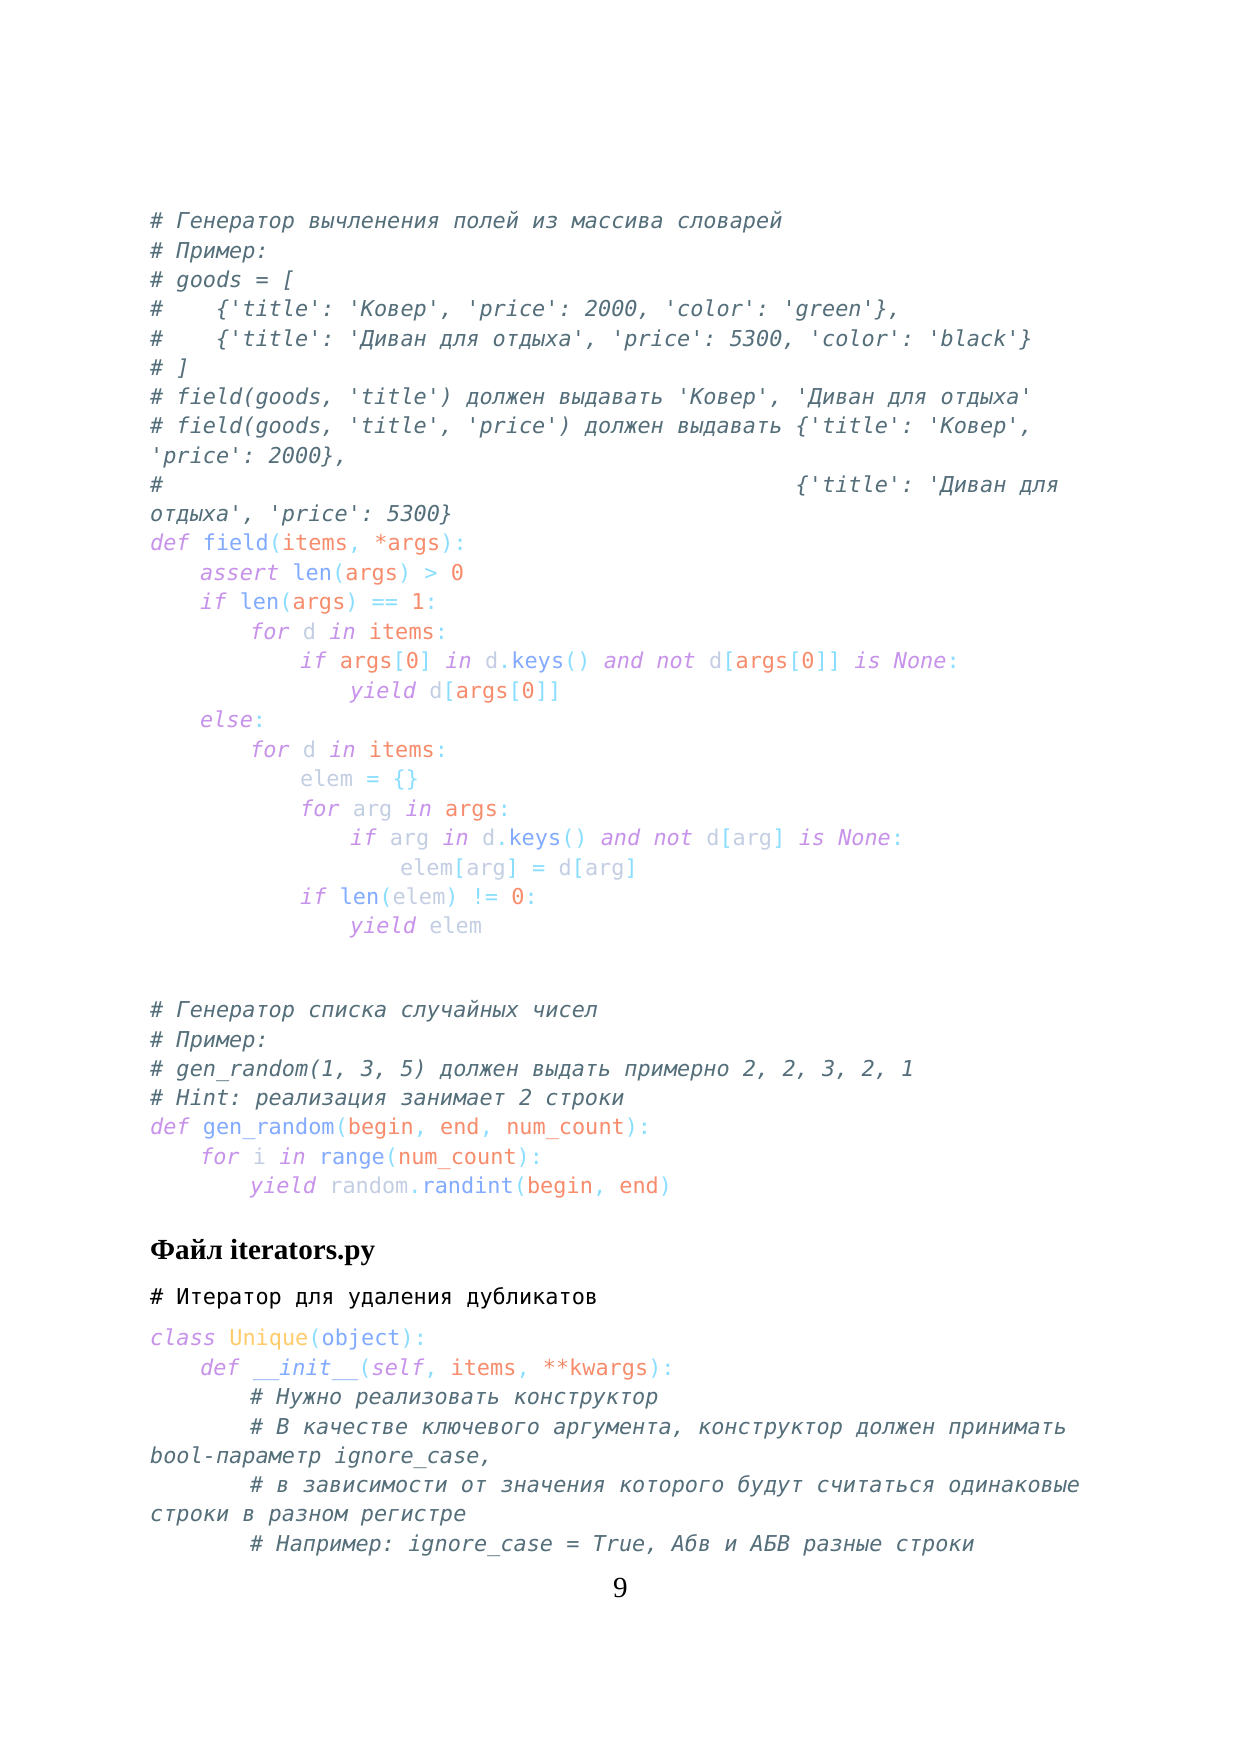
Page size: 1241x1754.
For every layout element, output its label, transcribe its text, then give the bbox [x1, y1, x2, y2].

text # Hint: реализация занимает 2 строки [150, 1085, 1090, 1111]
text def __init__(self, items, **kwargs): [150, 1355, 1090, 1380]
text if len(args) == 1: [150, 589, 1090, 615]
text for d in items: [150, 619, 1090, 644]
text # Пример: [150, 1027, 1090, 1052]
text else: [150, 707, 1090, 733]
text elem = {} [150, 766, 1090, 792]
text def gen_random(begin, end, num_count): [150, 1114, 1090, 1140]
text for arg in args: [150, 796, 1090, 821]
text # field(goods, 'title', 'price') должен выдавать {'title': 'Ковер', 'price': 2000}, [150, 413, 1090, 468]
text for d in items: [150, 737, 1090, 762]
text Файл iterators.py [150, 1232, 1090, 1266]
text # Например: ignore_case = True, Aбв и АБВ разные строки [150, 1531, 1090, 1556]
text yield elem [150, 913, 1090, 939]
text # {'title': 'Диван для отдыха', 'price': 5300, 'color': 'black'} [150, 326, 1090, 351]
text for i in range(num_count): [150, 1144, 1090, 1169]
text # Пример: [150, 238, 1090, 263]
text # Генератор вычленения полей из массива словарей [150, 208, 1090, 234]
text if arg in d.keys() and not d[arg] is None: [150, 825, 1090, 851]
text # в зависимости от значения которого будут считаться одинаковые строки в разном регистре [150, 1472, 1090, 1527]
text # В качестве ключевого аргумента, конструктор должен принимать bool-параметр ignore_case, [150, 1414, 1090, 1468]
text # goods = [ [150, 267, 1090, 293]
text yield random.randint(begin, end) [150, 1173, 1090, 1199]
text # Нужно реализовать конструктор [150, 1384, 1090, 1410]
text # Итератор для удаления дубликатов [150, 1284, 1090, 1310]
text if len(elem) != 0: [150, 884, 1090, 909]
text elem[arg] = d[arg] [150, 854, 1090, 880]
text # gen_random(1, 3, 5) должен выдать примерно 2, 2, 3, 2, 1 [150, 1056, 1090, 1081]
text yield d[args[0]] [150, 678, 1090, 703]
text # ] [150, 355, 1090, 380]
text class Unique(object): [150, 1326, 1090, 1351]
text # field(goods, 'title') должен выдавать 'Ковер', 'Диван для отдыха' [150, 384, 1090, 410]
text # {'title': 'Диван для отдыха', 'price': 5300} [150, 472, 1090, 527]
text def field(items, *args): [150, 531, 1090, 556]
text # {'title': 'Ковер', 'price': 2000, 'color': 'green'}, [150, 296, 1090, 322]
text # Генератор списка случайных чисел [150, 997, 1090, 1023]
text assert len(args) > 0 [150, 560, 1090, 585]
text if args[0] in d.keys() and not d[args[0]] is None: [150, 648, 1090, 674]
